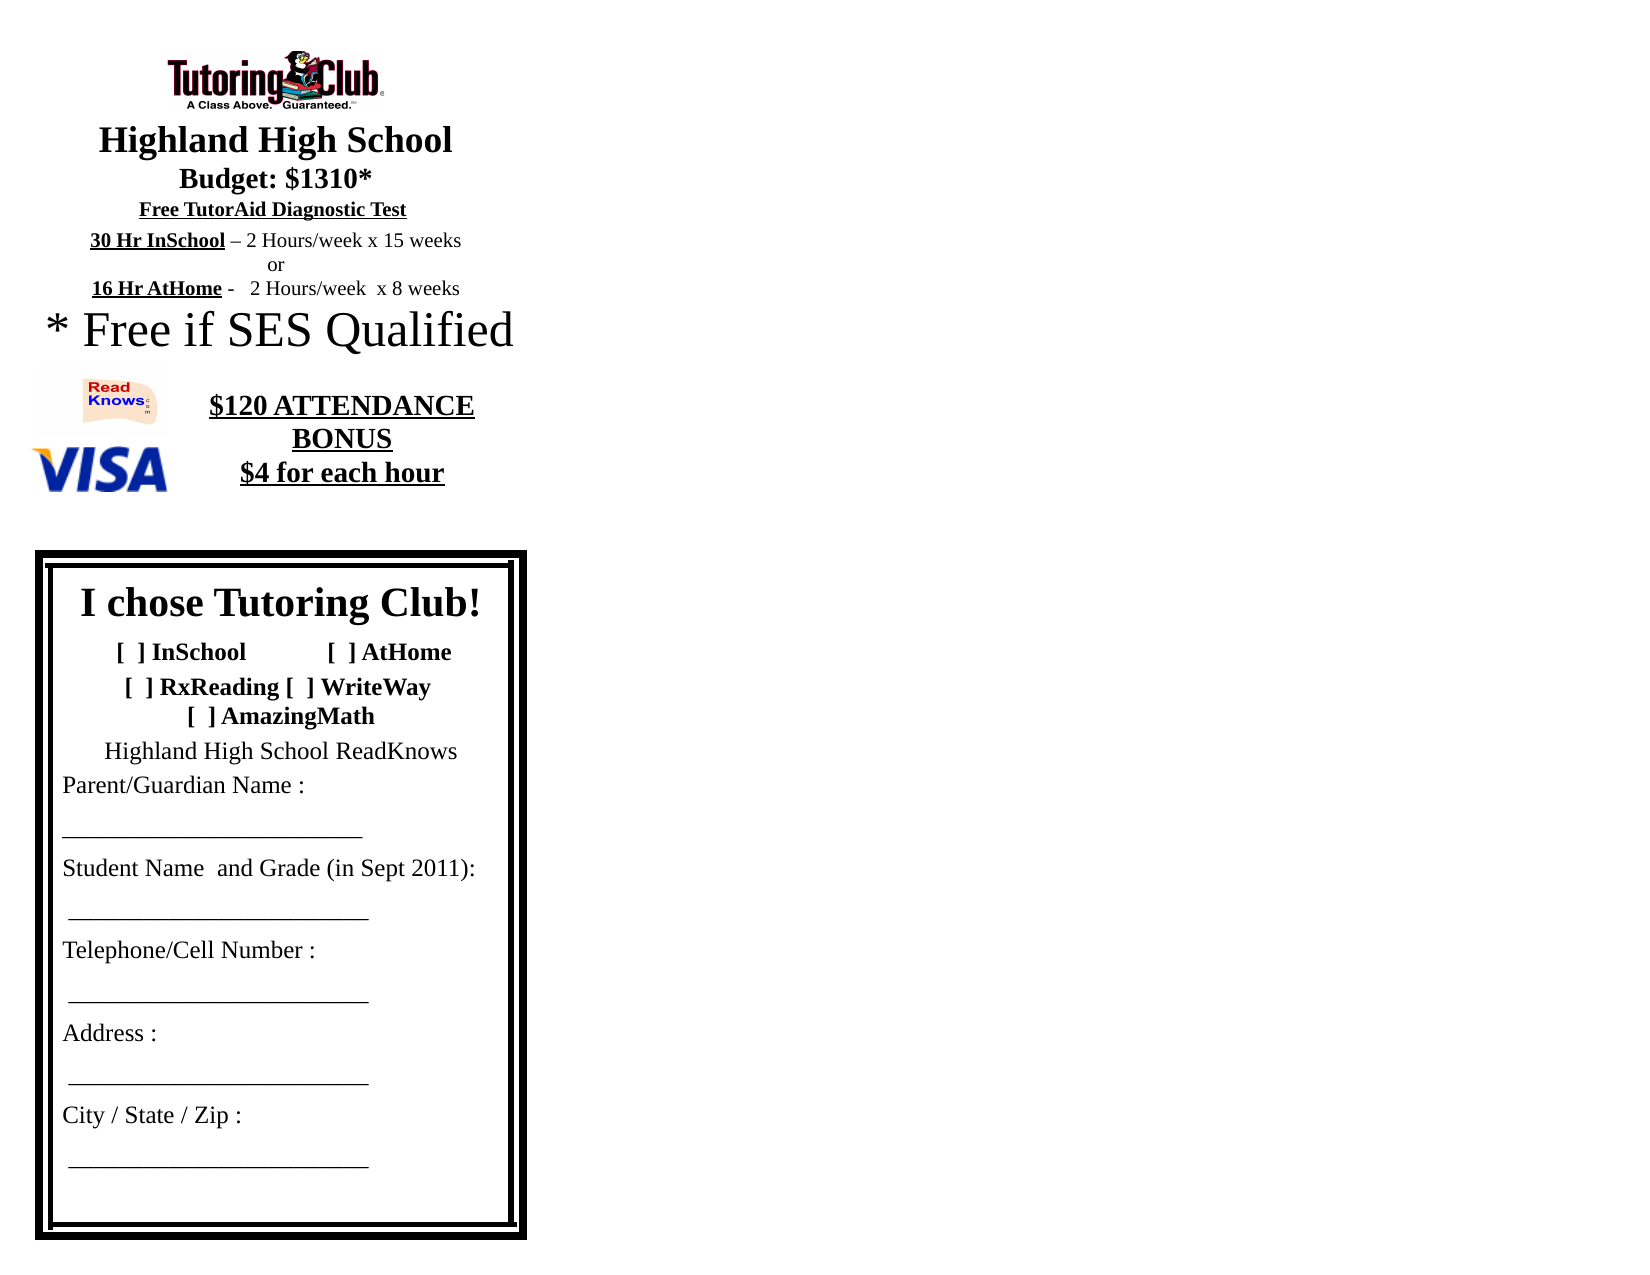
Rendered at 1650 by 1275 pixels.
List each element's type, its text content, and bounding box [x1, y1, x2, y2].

text * Free if SES Qualified [32, 300, 519, 357]
text I chose Tutoring Club! [62, 577, 499, 625]
picture [37, 364, 168, 438]
text [ ] AmazingMath [62, 701, 499, 730]
text 30 Hr InSchool – 2 Hours/week x 15 weeks [32, 227, 519, 252]
text Budget: $1310* [32, 161, 519, 194]
text Highland High School ReadKnows [62, 736, 499, 764]
text $4 for each hour [184, 455, 500, 488]
text ________________________ [62, 977, 499, 1006]
text ________________________ [62, 812, 499, 841]
text City / State / Zip : [62, 1101, 499, 1129]
text [ ] RxReading [ ] WriteWay [62, 672, 499, 701]
text $120 ATTENDANCE BONUS [184, 388, 500, 455]
text Telephone/Cell Number : [62, 936, 499, 964]
text ________________________ [62, 1059, 499, 1088]
text Student Name and Grade (in Sept 2011): [62, 853, 499, 882]
picture [167, 51, 385, 109]
text ________________________ [62, 1142, 499, 1171]
text Parent/Guardian Name : [62, 771, 499, 799]
text Address : [62, 1018, 499, 1047]
text or [32, 252, 519, 276]
picture [31, 446, 168, 492]
text ________________________ [62, 894, 499, 923]
text Free TutorAid Diagnostic Test [32, 197, 513, 221]
text Highland High School [32, 118, 519, 161]
text [ ] InSchool [ ] AtHome [62, 637, 499, 666]
text 16 Hr AtHome - 2 Hours/week x 8 weeks [32, 276, 519, 300]
